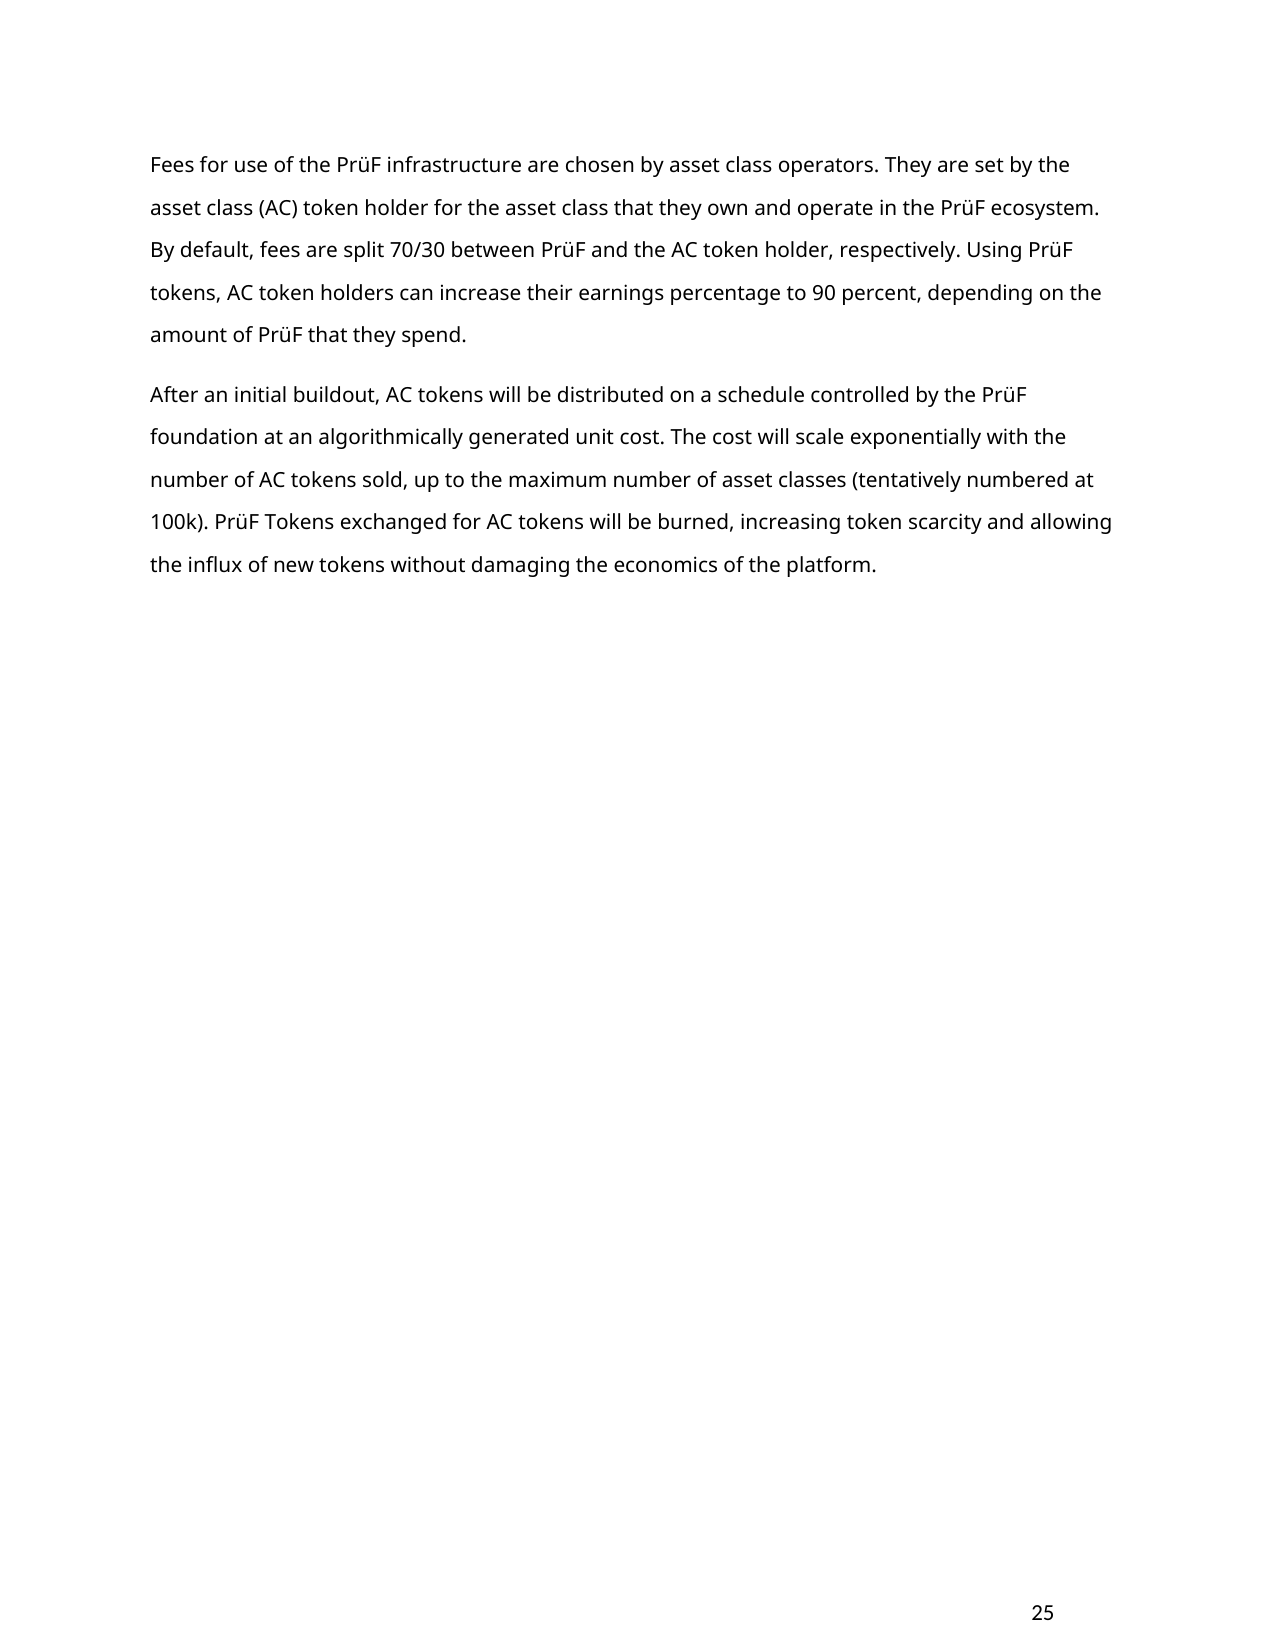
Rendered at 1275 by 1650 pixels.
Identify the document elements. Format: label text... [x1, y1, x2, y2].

text After an initial buildout, AC tokens will be distributed on a schedule controlled by the PrüF foundation at an algorithmically generated unit cost. The cost will scale exponentially with the number of AC tokens sold, up to the maximum number of asset classes (tentatively numbered at 100k). PrüF Tokens exchanged for AC tokens will be burned, increasing token scarcity and allowing the influx of new tokens without damaging the economics of the platform. [150, 380, 1125, 578]
text Fees for use of the PrüF infrastructure are chosen by asset class operators. They are set by the asset class (AC) token holder for the asset class that they own and operate in the PrüF ecosystem. By default, fees are split 70/30 between PrüF and the AC token holder, respectively. Using PrüF tokens, AC token holders can increase their earnings percentage to 90 percent, depending on the amount of PrüF that they spend. [150, 150, 1125, 349]
